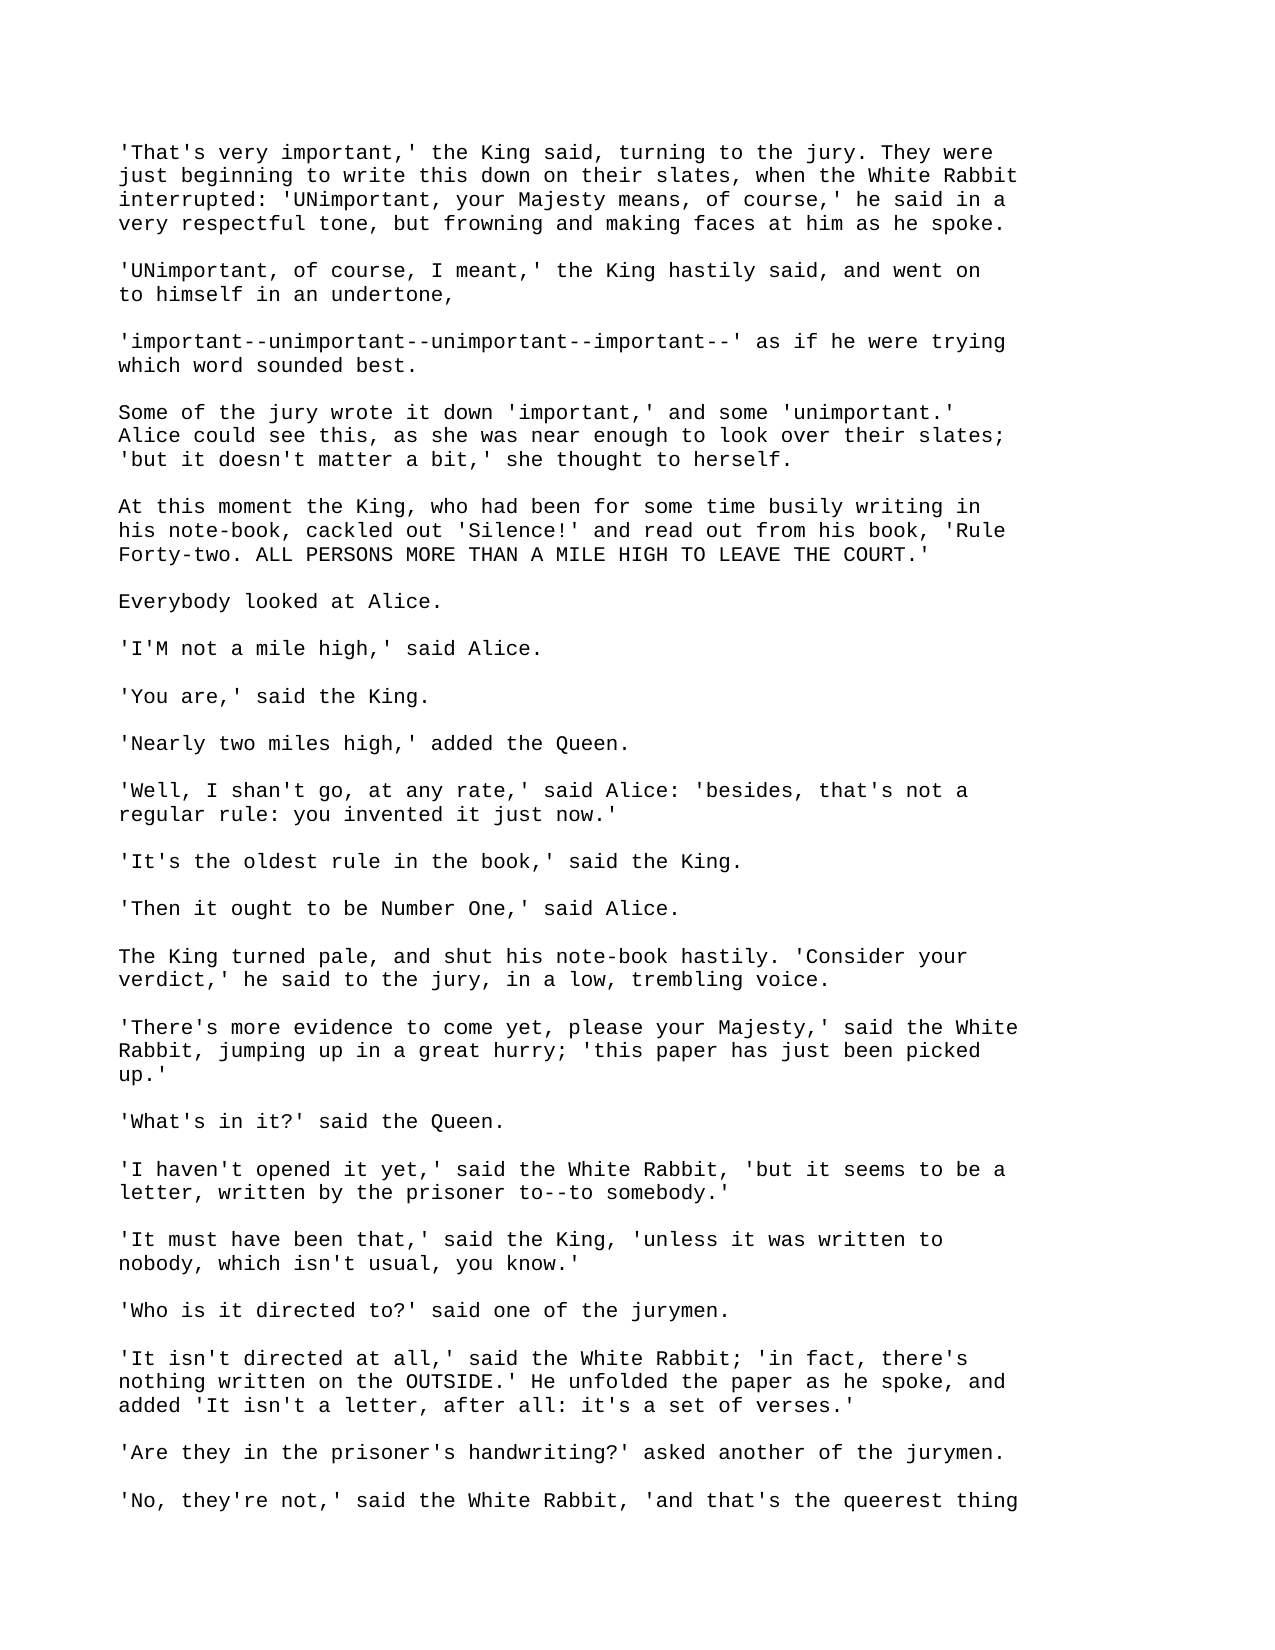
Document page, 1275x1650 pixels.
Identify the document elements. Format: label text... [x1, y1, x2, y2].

text 'That's very important,' the King said, turning to the jury. They were [118, 142, 1157, 165]
text 'Well, I shan't go, at any rate,' said Alice: 'besides, that's not a [118, 780, 1157, 804]
text Some of the jury wrote it down 'important,' and some 'unimportant.' [118, 402, 1157, 426]
text just beginning to write this down on their slates, when the White Rabbit [118, 165, 1157, 189]
text letter, written by the prisoner to--to somebody.' [118, 1182, 1157, 1206]
text 'There's more evidence to come yet, please your Majesty,' said the White [118, 1017, 1157, 1040]
text 'Nearly two miles high,' added the Queen. [118, 733, 1157, 757]
text Forty-two. ALL PERSONS MORE THAN A MILE HIGH TO LEAVE THE COURT.' [118, 544, 1157, 567]
text nothing written on the OUTSIDE.' He unfolded the paper as he spoke, and [118, 1371, 1157, 1395]
text nobody, which isn't usual, you know.' [118, 1253, 1157, 1277]
text 'but it doesn't matter a bit,' she thought to herself. [118, 449, 1157, 473]
text At this moment the King, who had been for some time busily writing in [118, 496, 1157, 520]
text Everybody looked at Alice. [118, 591, 1157, 615]
text 'I haven't opened it yet,' said the White Rabbit, 'but it seems to be a [118, 1158, 1157, 1182]
text 'What's in it?' said the Queen. [118, 1111, 1157, 1135]
text added 'It isn't a letter, after all: it's a set of verses.' [118, 1395, 1157, 1419]
text 'Then it ought to be Number One,' said Alice. [118, 898, 1157, 922]
text Alice could see this, as she was near enough to look over their slates; [118, 426, 1157, 449]
text The King turned pale, and shut his note-book hastily. 'Consider your [118, 946, 1157, 969]
text 'It isn't directed at all,' said the White Rabbit; 'in fact, there's [118, 1348, 1157, 1371]
text 'No, they're not,' said the White Rabbit, 'and that's the queerest thing [118, 1489, 1157, 1513]
text verdict,' he said to the jury, in a low, trembling voice. [118, 969, 1157, 993]
text 'UNimportant, of course, I meant,' the King hastily said, and went on [118, 260, 1157, 284]
text 'It must have been that,' said the King, 'unless it was written to [118, 1229, 1157, 1253]
text very respectful tone, but frowning and making faces at him as he spoke. [118, 213, 1157, 236]
text 'important--unimportant--unimportant--important--' as if he were trying [118, 331, 1157, 354]
text Rabbit, jumping up in a great hurry; 'this paper has just been picked [118, 1040, 1157, 1064]
text which word sounded best. [118, 354, 1157, 378]
text regular rule: you invented it just now.' [118, 804, 1157, 827]
text 'It's the oldest rule in the book,' said the King. [118, 851, 1157, 875]
text interrupted: 'UNimportant, your Majesty means, of course,' he said in a [118, 189, 1157, 213]
text his note-book, cackled out 'Silence!' and read out from his book, 'Rule [118, 520, 1157, 544]
text to himself in an undertone, [118, 284, 1157, 307]
text 'Who is it directed to?' said one of the jurymen. [118, 1300, 1157, 1324]
text 'I'M not a mile high,' said Alice. [118, 638, 1157, 662]
text up.' [118, 1064, 1157, 1088]
text 'You are,' said the King. [118, 686, 1157, 709]
text 'Are they in the prisoner's handwriting?' asked another of the jurymen. [118, 1442, 1157, 1466]
